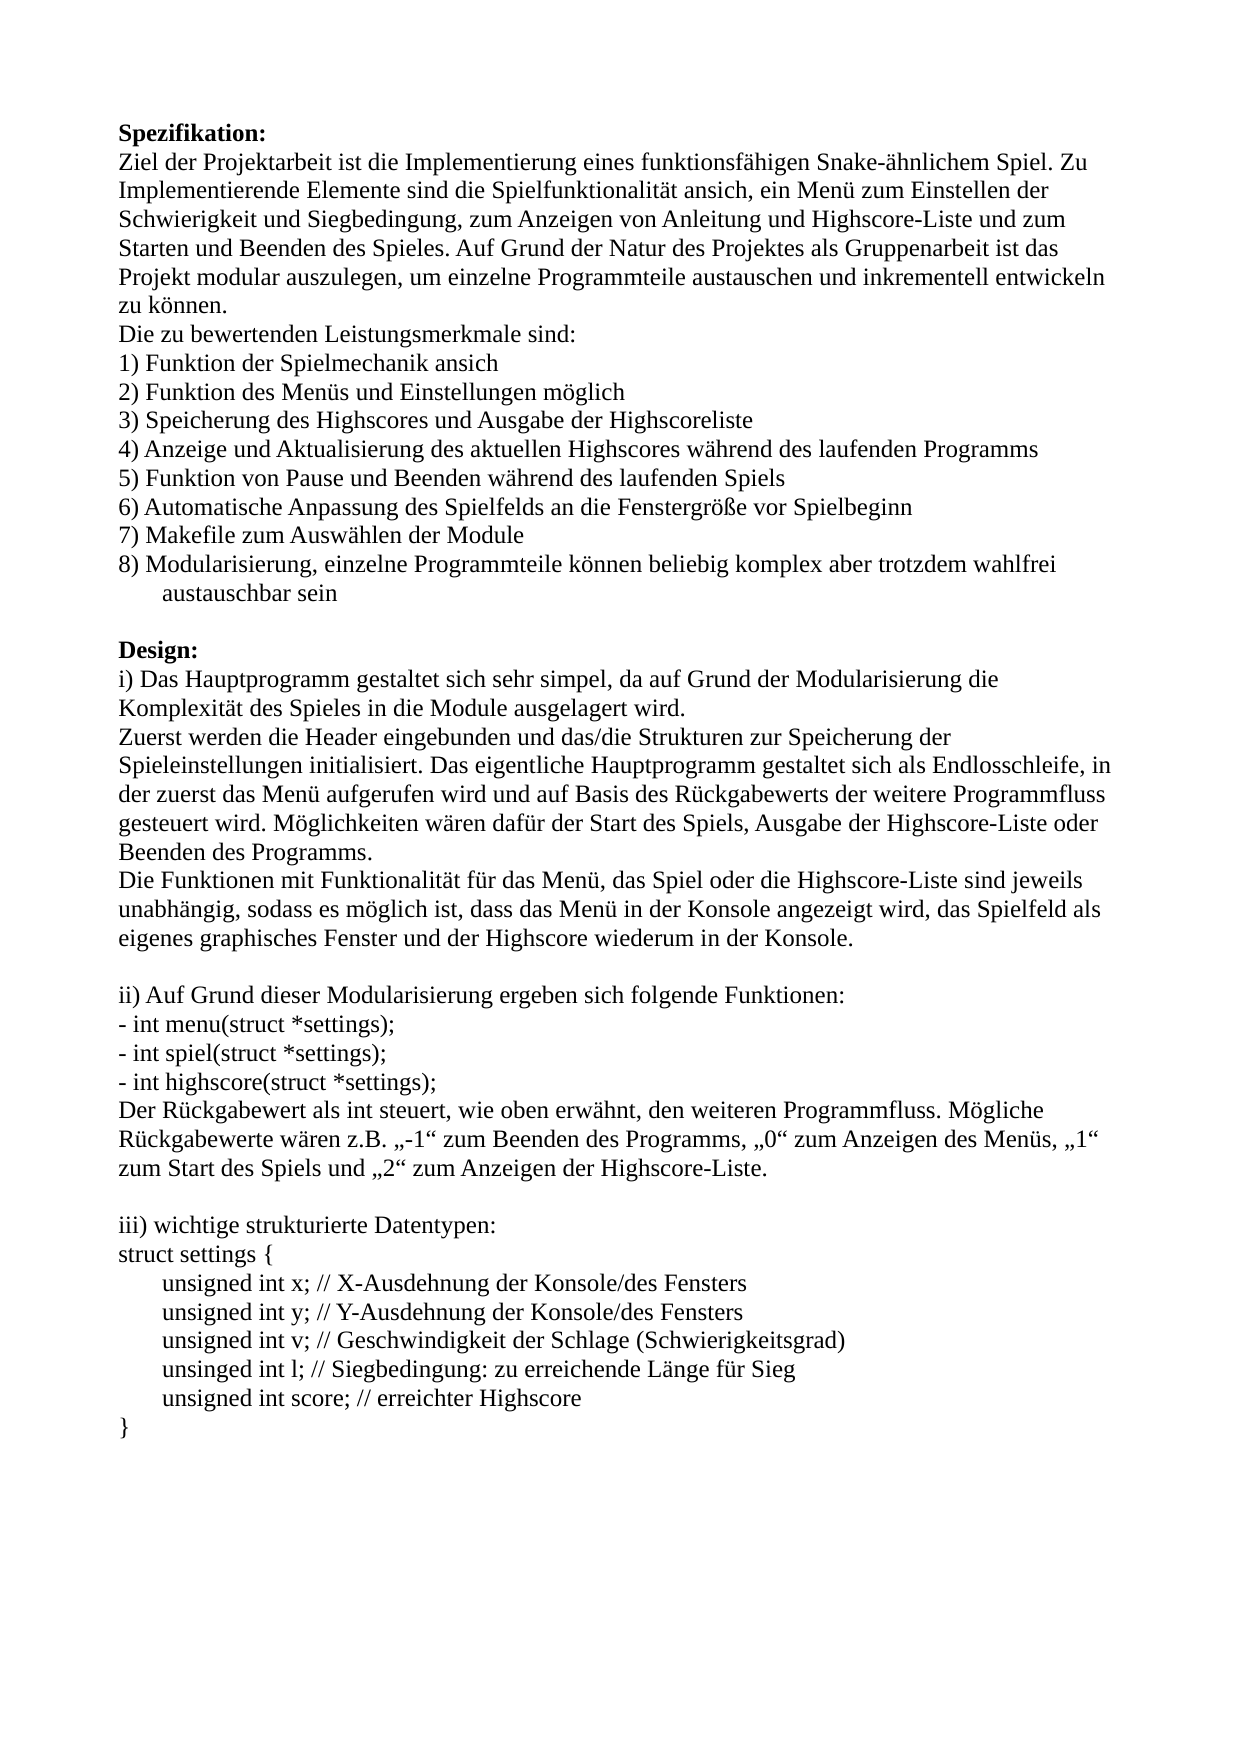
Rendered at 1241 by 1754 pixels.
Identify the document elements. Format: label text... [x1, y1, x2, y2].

text 2) Funktion des Menüs und Einstellungen möglich [118, 377, 1122, 406]
text 5) Funktion von Pause und Beenden während des laufenden Spiels [118, 463, 1122, 492]
text 7) Makefile zum Auswählen der Module [118, 521, 1122, 549]
text - int spiel(struct *settings); [118, 1038, 1122, 1067]
text struct settings { [118, 1239, 1122, 1268]
text Die zu bewertenden Leistungsmerkmale sind: [118, 319, 1122, 348]
text unsinged int l; // Siegbedingung: zu erreichende Länge für Sieg [118, 1354, 1122, 1383]
text 8) Modularisierung, einzelne Programmteile können beliebig komplex aber trotzdem wahlfrei austauschbar sein [118, 549, 1122, 607]
text ii) Auf Grund dieser Modularisierung ergeben sich folgende Funktionen: [118, 981, 1122, 1009]
text } [118, 1412, 1122, 1441]
text 6) Automatische Anpassung des Spielfelds an die Fenstergröße vor Spielbeginn [118, 492, 1122, 521]
text Die Funktionen mit Funktionalität für das Menü, das Spiel oder die Highscore-Liste sind jeweils unabhängig, sodass es möglich ist, dass das Menü in der Konsole angezeigt wird, das Spielfeld als eigenes graphisches Fenster und der Highscore wiederum in der Konsole. [118, 866, 1122, 952]
text Zuerst werden die Header eingebunden und das/die Strukturen zur Speicherung der Spieleinstellungen initialisiert. Das eigentliche Hauptprogramm gestaltet sich als Endlosschleife, in der zuerst das Menü aufgerufen wird und auf Basis des Rückgabewerts der weitere Programmfluss gesteuert wird. Möglichkeiten wären dafür der Start des Spiels, Ausgabe der Highscore-Liste oder Beenden des Programms. [118, 722, 1122, 866]
text - int highscore(struct *settings); [118, 1067, 1122, 1096]
text unsigned int score; // erreichter Highscore [118, 1383, 1122, 1412]
text 1) Funktion der Spielmechanik ansich [118, 348, 1122, 377]
text Spezifikation: [118, 118, 1122, 147]
text unsigned int x; // X-Ausdehnung der Konsole/des Fensters [118, 1268, 1122, 1297]
text i) Das Hauptprogramm gestaltet sich sehr simpel, da auf Grund der Modularisierung die Komplexität des Spieles in die Module ausgelagert wird. [118, 664, 1122, 722]
text Ziel der Projektarbeit ist die Implementierung eines funktionsfähigen Snake-ähnlichem Spiel. Zu Implementierende Elemente sind die Spielfunktionalität ansich, ein Menü zum Einstellen der Schwierigkeit und Siegbedingung, zum Anzeigen von Anleitung und Highscore-Liste und zum Starten und Beenden des Spieles. Auf Grund der Natur des Projektes als Gruppenarbeit ist das Projekt modular auszulegen, um einzelne Programmteile austauschen und inkrementell entwickeln zu können. [118, 147, 1122, 319]
text unsigned int v; // Geschwindigkeit der Schlage (Schwierigkeitsgrad) [118, 1326, 1122, 1354]
text iii) wichtige strukturierte Datentypen: [118, 1211, 1122, 1239]
text Design: [118, 636, 1122, 664]
text - int menu(struct *settings); [118, 1009, 1122, 1038]
text 4) Anzeige und Aktualisierung des aktuellen Highscores während des laufenden Programms [118, 434, 1122, 463]
text Der Rückgabewert als int steuert, wie oben erwähnt, den weiteren Programmfluss. Mögliche Rückgabewerte wären z.B. „-1“ zum Beenden des Programms, „0“ zum Anzeigen des Menüs, „1“ zum Start des Spiels und „2“ zum Anzeigen der Highscore-Liste. [118, 1096, 1122, 1182]
text 3) Speicherung des Highscores und Ausgabe der Highscoreliste [118, 406, 1122, 434]
text unsigned int y; // Y-Ausdehnung der Konsole/des Fensters [118, 1297, 1122, 1326]
